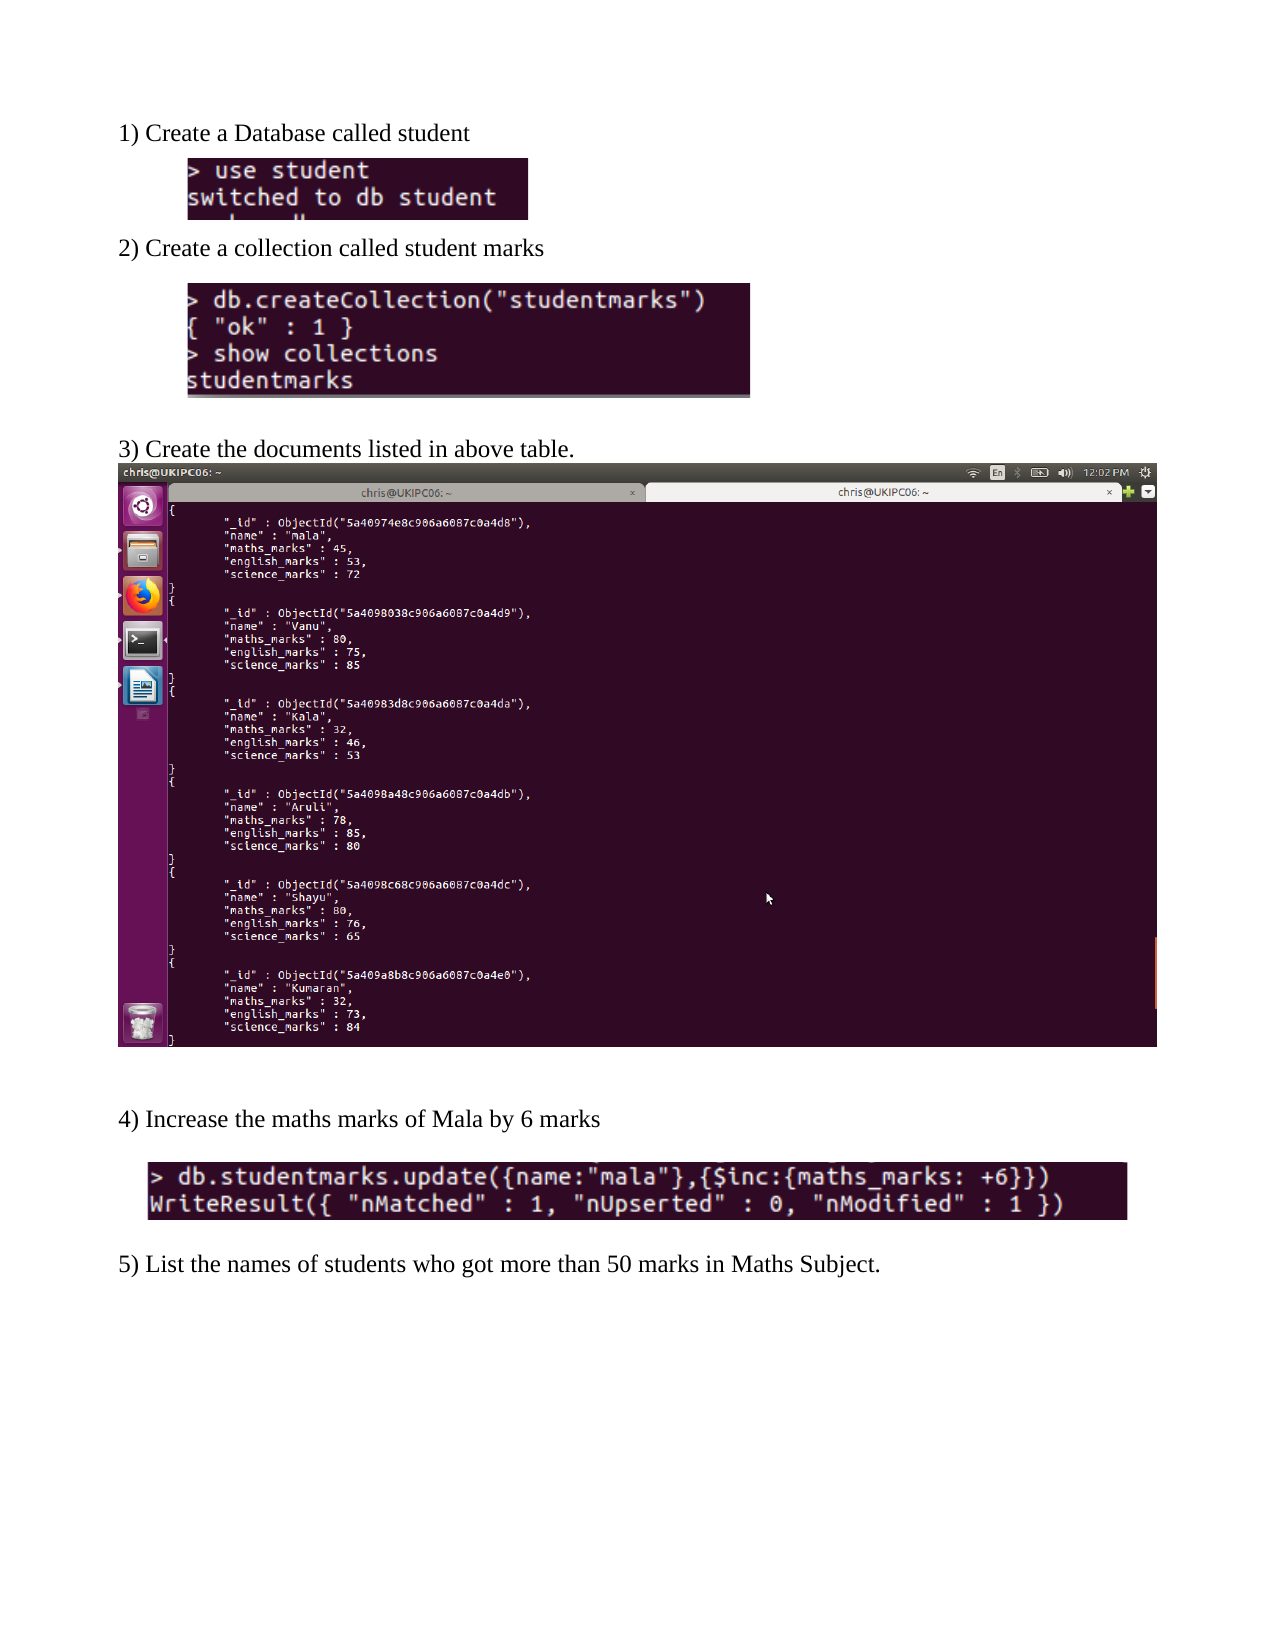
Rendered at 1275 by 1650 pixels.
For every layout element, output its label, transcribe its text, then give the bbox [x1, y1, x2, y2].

picture [147, 1162, 1128, 1220]
text 1) Create a Database called student [118, 118, 1157, 147]
picture [187, 283, 750, 398]
text 2) Create a collection called student marks [118, 233, 1157, 262]
text 5) List the names of students who got more than 50 marks in Maths Subject. [118, 1249, 1157, 1277]
text 3) Create the documents listed in above table. [118, 434, 1157, 463]
picture [187, 158, 529, 220]
picture [118, 463, 1157, 1047]
text 4) Increase the maths marks of Mala by 6 marks [118, 1104, 1157, 1133]
